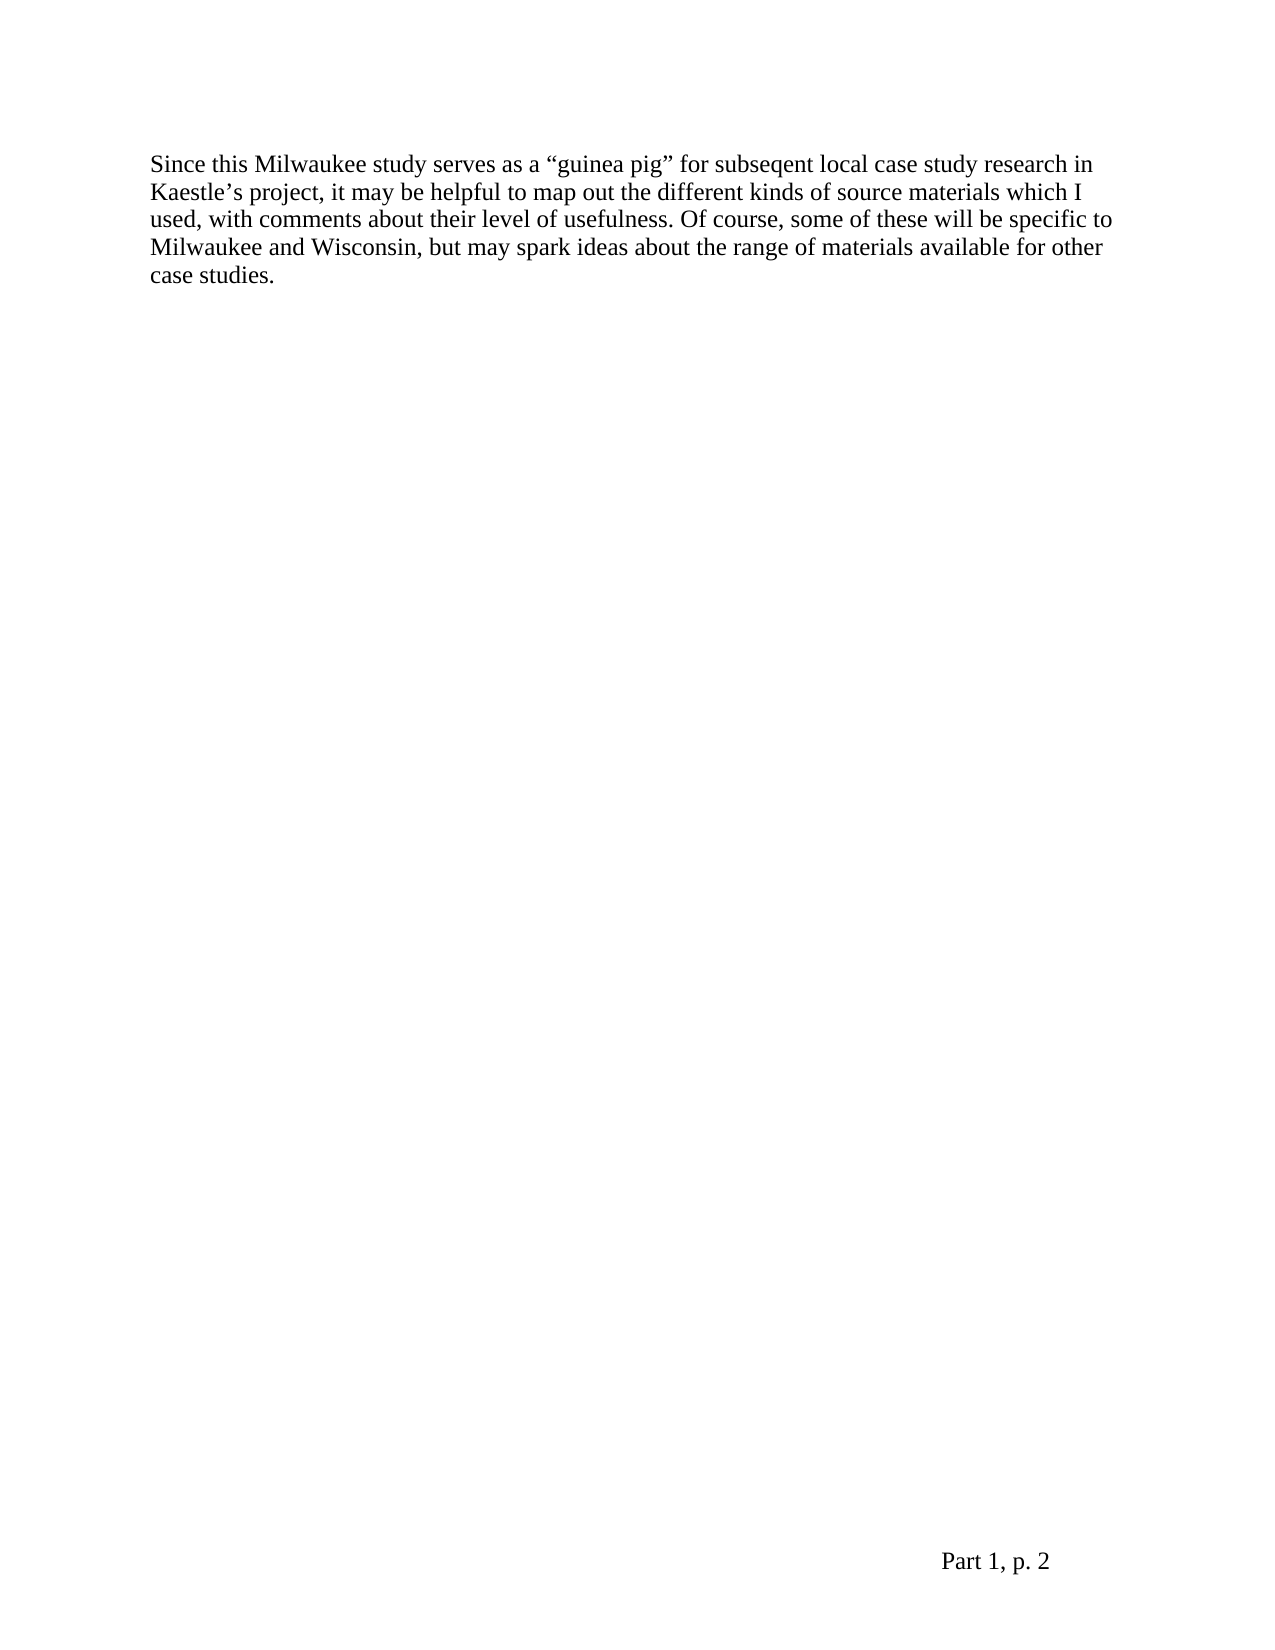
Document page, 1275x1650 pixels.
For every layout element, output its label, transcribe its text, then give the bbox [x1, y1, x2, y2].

text Since this Milwaukee study serves as a “guinea pig” for subseqent local case study research in Kaestle’s project, it may be helpful to map out the different kinds of source materials which I used, with comments about their level of usefulness. Of course, some of these will be specific to Milwaukee and Wisconsin, but may spark ideas about the range of materials available for other case studies. [150, 150, 1125, 288]
